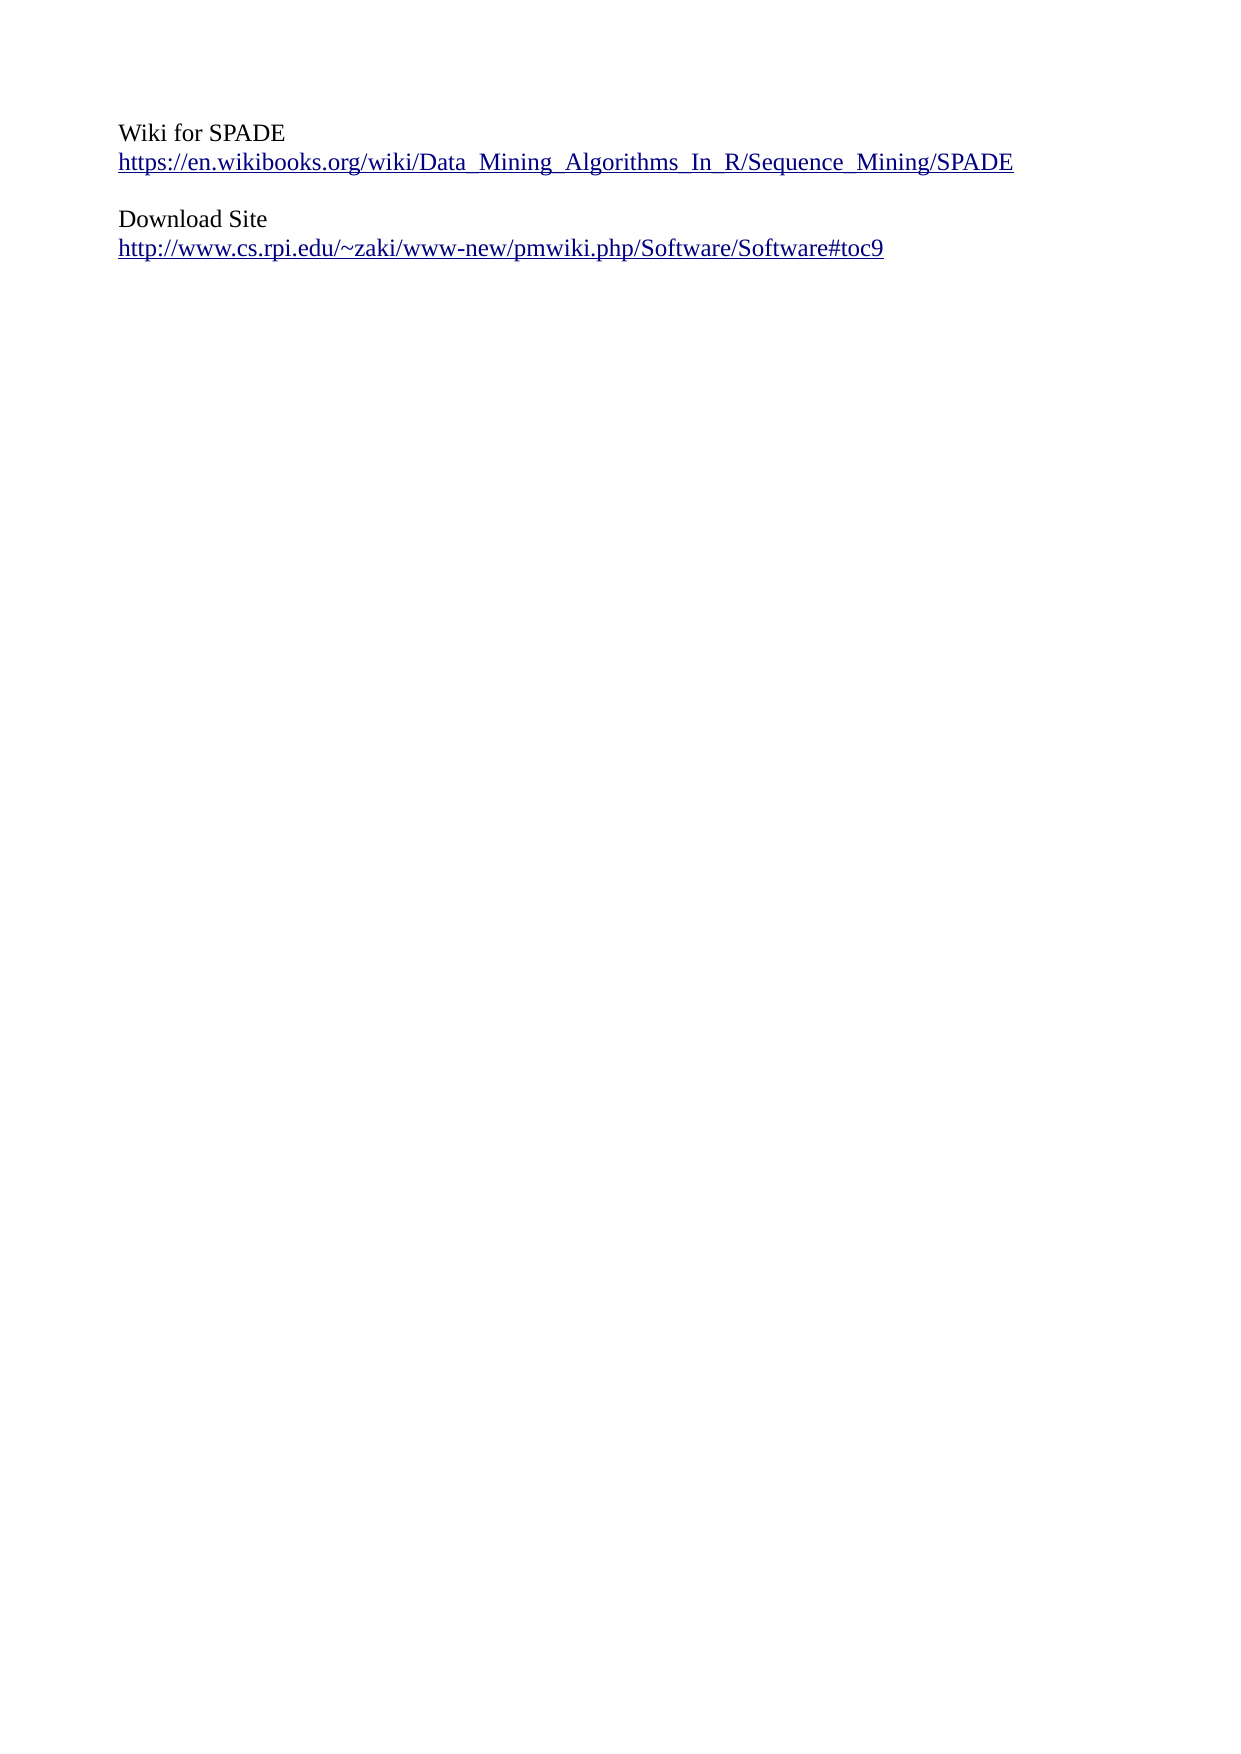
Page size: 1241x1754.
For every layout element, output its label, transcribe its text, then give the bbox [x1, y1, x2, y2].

text Wiki for SPADE [118, 118, 1122, 147]
text http://www.cs.rpi.edu/~zaki/www-new/pmwiki.php/Software/Software#toc9 [118, 233, 1122, 262]
text https://en.wikibooks.org/wiki/Data_Mining_Algorithms_In_R/Sequence_Mining/SPADE [118, 147, 1122, 176]
text Download Site [118, 204, 1122, 233]
